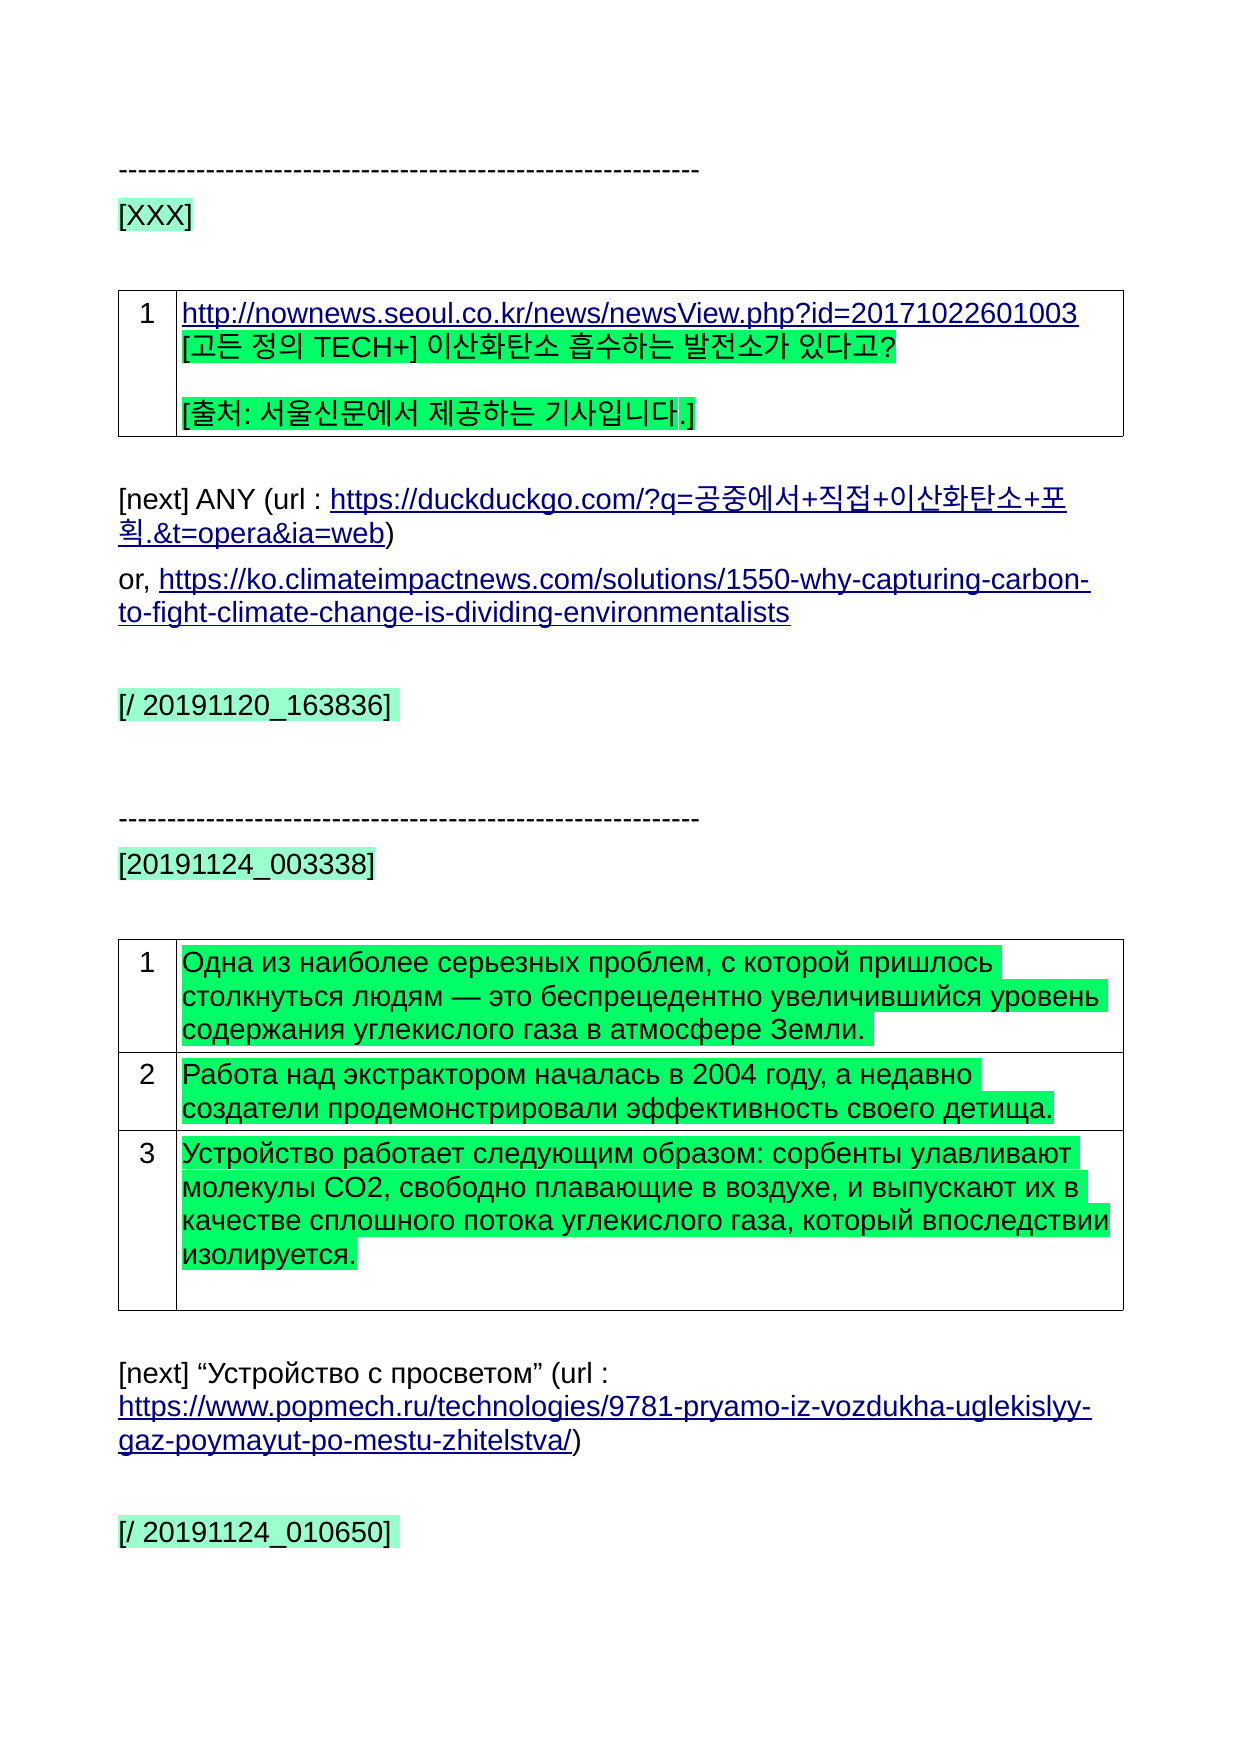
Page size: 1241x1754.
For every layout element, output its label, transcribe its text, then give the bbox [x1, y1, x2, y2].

text or, https://ko.climateimpactnews.com/solutions/1550-why-capturing-carbon-to-fight-climate-change-is-dividing-environmentalists [118, 562, 1122, 629]
table_cell 2 [119, 1053, 176, 1130]
table_header 1 [119, 291, 176, 436]
table_header 1 [119, 940, 176, 1052]
text ------------------------------------------------------------ [118, 801, 1122, 834]
text [20191124_003338] [118, 847, 1122, 927]
text [next] ANY (url : https://duckduckgo.com/?q=공중에서+직접+이산화탄소+포획.&t=opera&ia=web) [118, 482, 1122, 549]
text [next] “Устройство с просветом” (url : https://www.popmech.ru/technologies/9781-pryamo-iz-vozdukha-uglekislyy-gaz-poymayut-po-mestu-zhitelstva/) [118, 1356, 1122, 1456]
table_cell Работа над экстрактором началась в 2004 году, а недавно создатели продемонстрировали эффективность своего детища. [177, 1053, 1123, 1130]
table_cell Устройство работает следующим образом: сорбенты улавливают молекулы СО2, свободно плавающие в воздухе, и выпускают их в качестве сплошного потока углекислого газа, который впоследствии изолируется. [177, 1131, 1123, 1309]
table_header Одна из наиболее серьезных проблем, с которой пришлось столкнуться людям — это беспрецедентно увеличившийся уровень содержания углекислого газа в атмосфере Земли. [177, 940, 1123, 1052]
text [XXX] [118, 198, 1122, 278]
text [/ 20191120_163836] [118, 687, 1122, 721]
table_cell 3 [119, 1131, 176, 1309]
text [/ 20191124_010650] [118, 1515, 1122, 1548]
table_header http://nownews.seoul.co.kr/news/newsView.php?id=20171022601003 [고든 정의 TECH+] 이산화탄소 흡수하는 발전소가 있다고? [출처: 서울신문에서 제공하는 기사입니다.] [177, 291, 1123, 436]
text ------------------------------------------------------------ [118, 152, 1122, 185]
